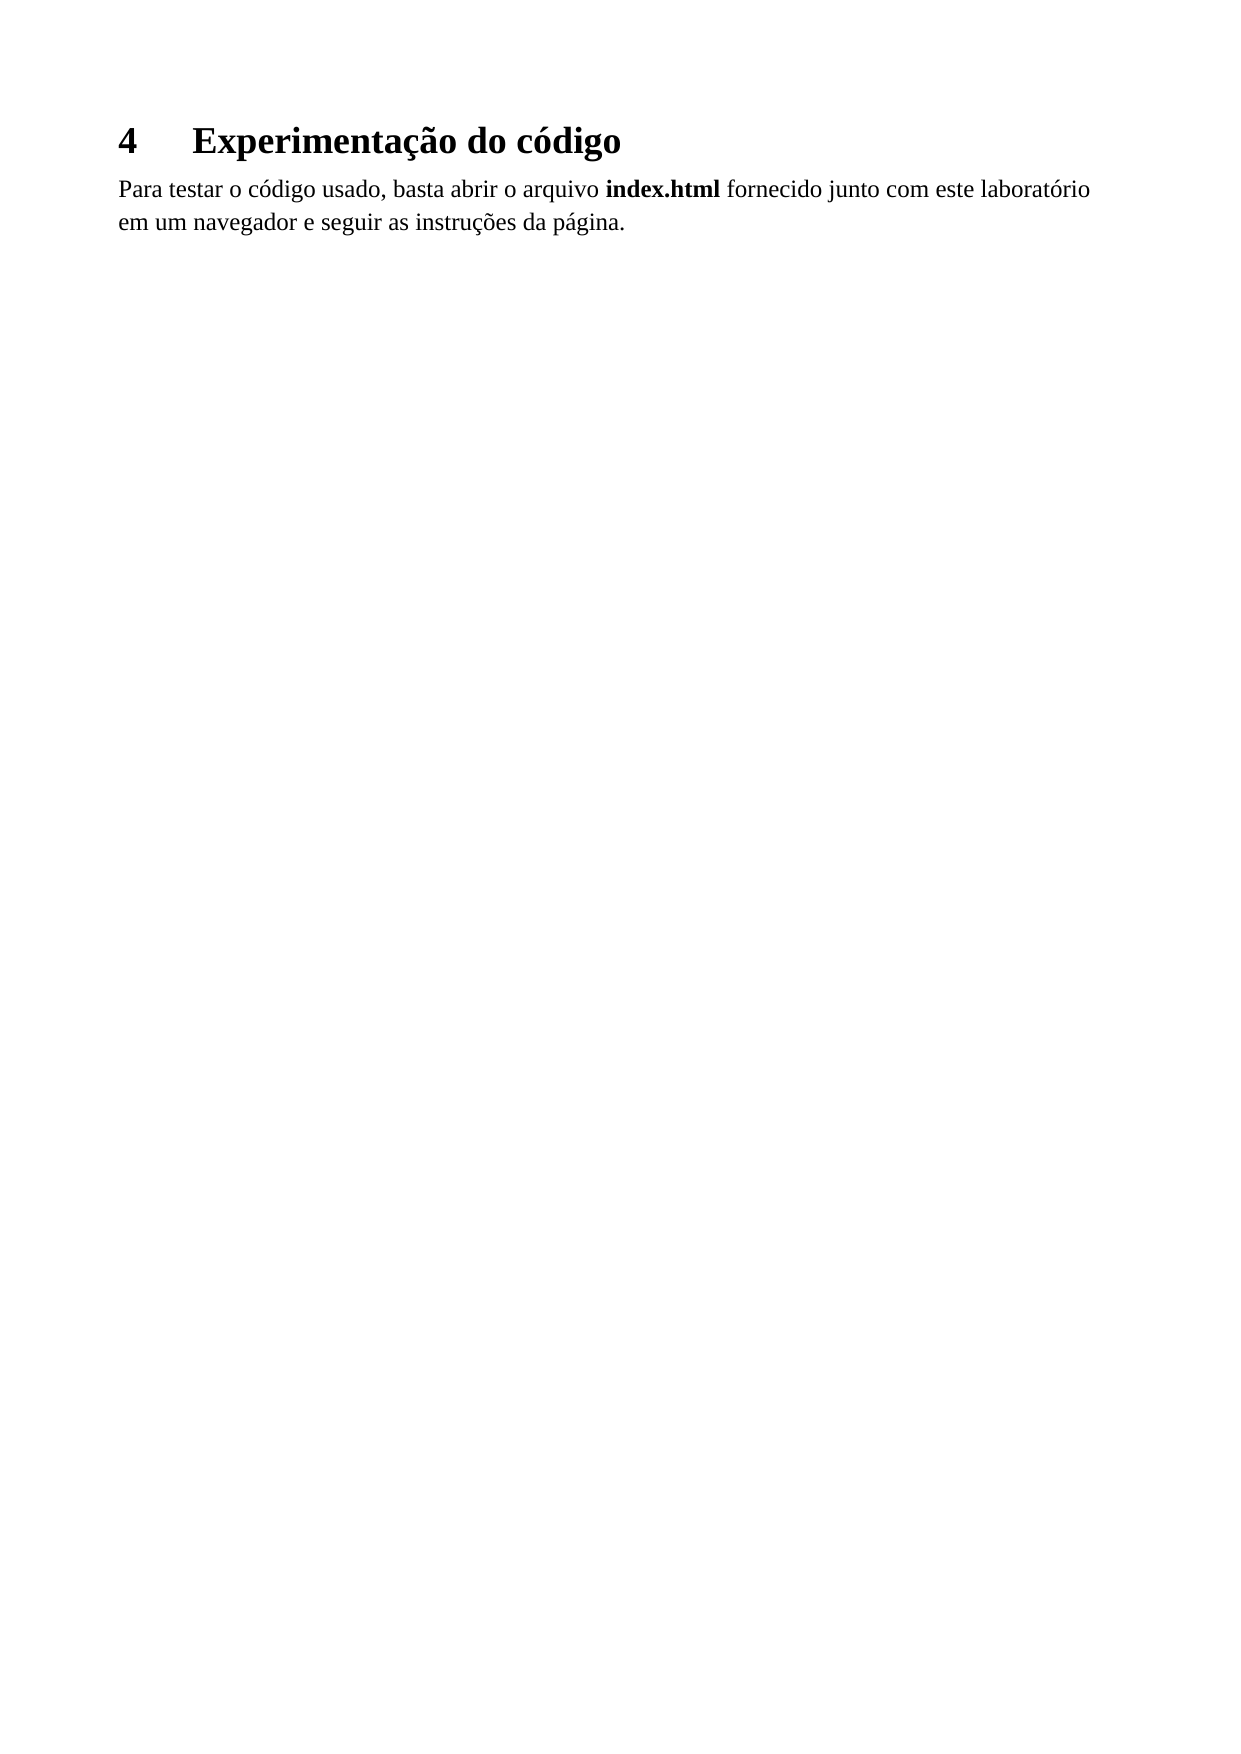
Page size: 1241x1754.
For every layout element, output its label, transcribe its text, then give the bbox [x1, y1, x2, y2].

text Para testar o código usado, basta abrir o arquivo index.html fornecido junto com este laboratório em um navegador e seguir as instruções da página. [118, 174, 1122, 236]
subtitle Experimentação do código [118, 118, 1122, 162]
